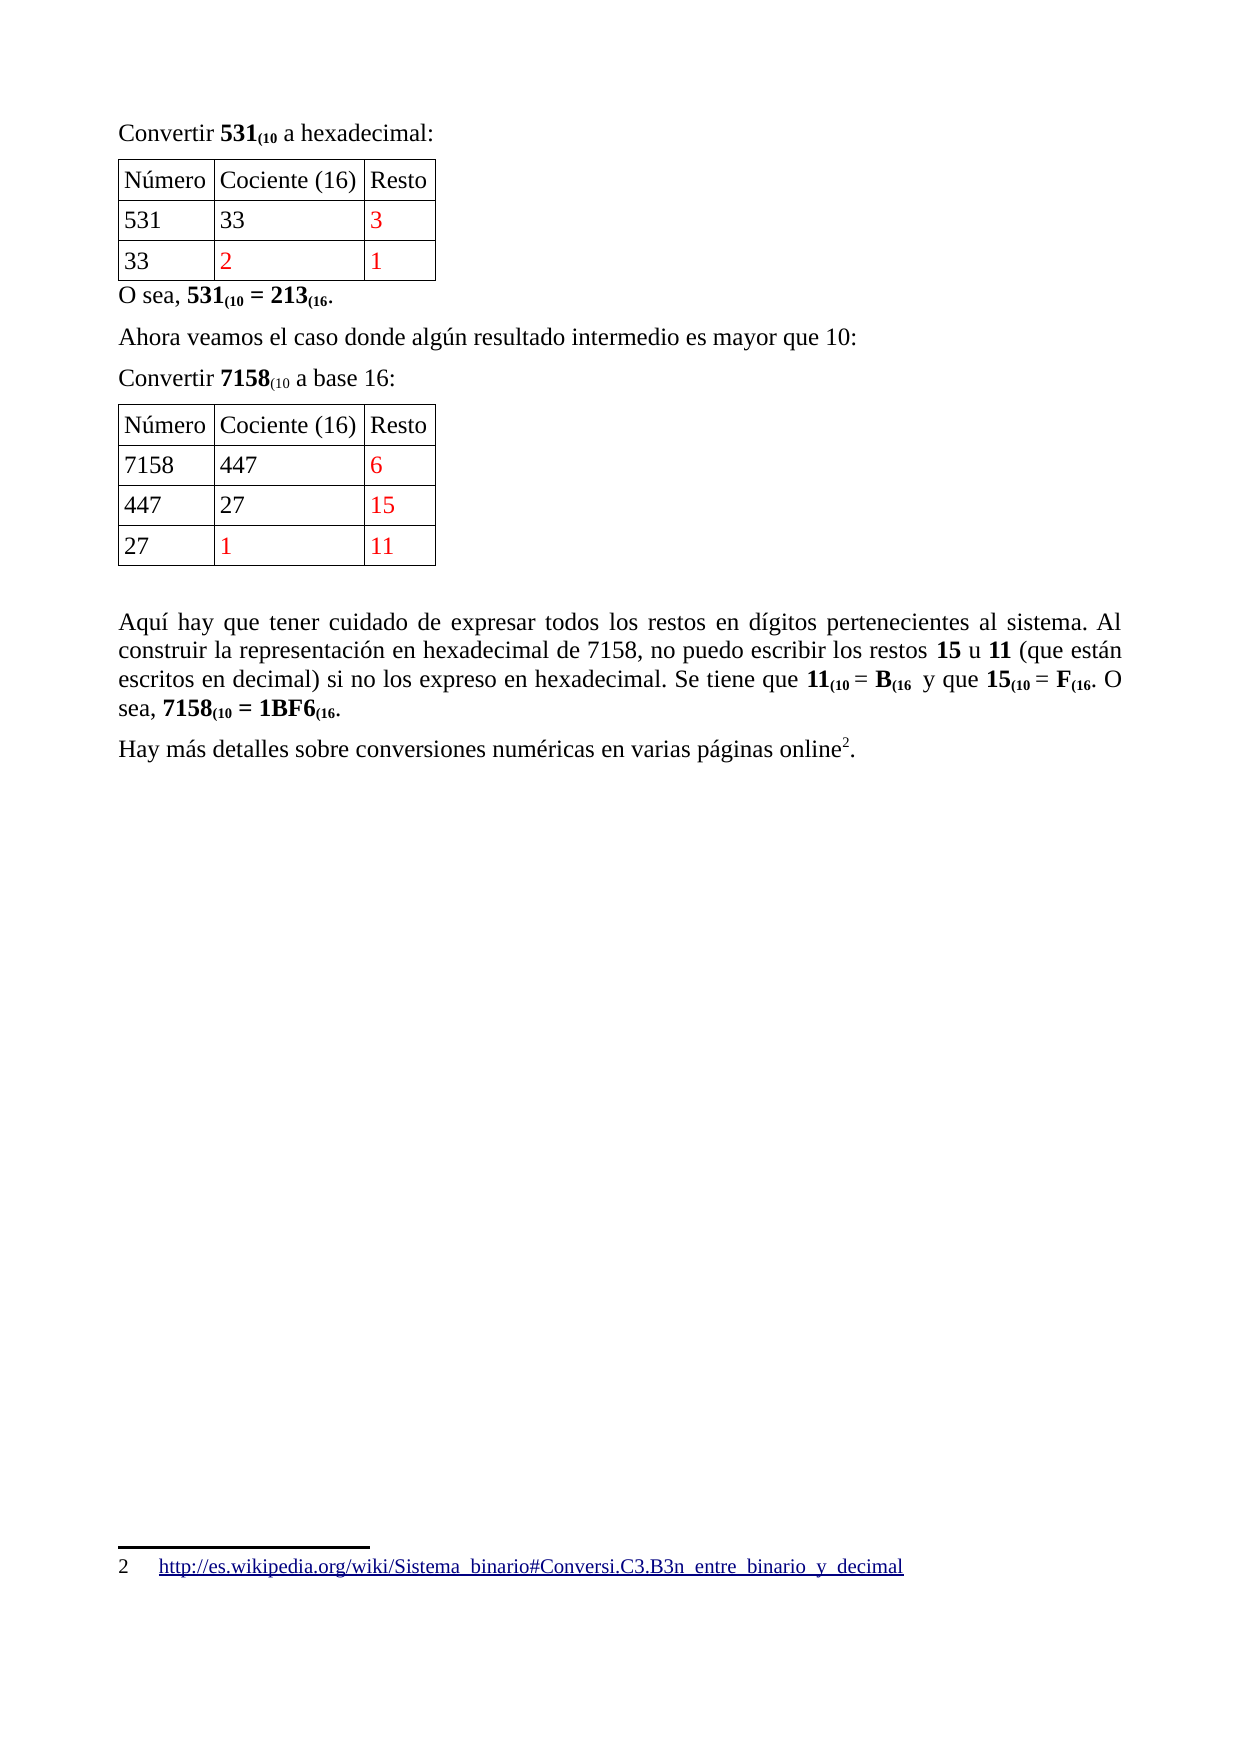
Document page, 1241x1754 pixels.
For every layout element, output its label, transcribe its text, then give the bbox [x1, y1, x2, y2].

text http://es.wikipedia.org/wiki/Sistema_binario#Conversi.C3.B3n_entre_binario_y_decimal [118, 1553, 1122, 1578]
table_cell 27 [119, 526, 214, 565]
table_cell 15 [365, 486, 435, 525]
table_cell 6 [365, 446, 435, 485]
table_cell 7158 [119, 446, 214, 485]
table_cell 1 [215, 526, 364, 565]
text Hay más detalles sobre conversiones numéricas en varias páginas online. [118, 734, 1122, 763]
text Aquí hay que tener cuidado de expresar todos los restos en dígitos pertenecientes al sistema. Al construir la representación en hexadecimal de 7158, no puedo escribir los restos 15 u 11 (que están escritos en decimal) si no los expreso en hexadecimal. Se tiene que 11(10 = B(16 y que 15(10 = F(16. O sea, 7158(10 = 1BF6(16. [118, 607, 1122, 722]
text O sea, 531(10 = 213(16. [118, 280, 1122, 309]
table_header Número [119, 160, 214, 200]
table_cell 33 [119, 241, 214, 280]
table_cell 1 [365, 241, 435, 280]
table_cell 531 [119, 201, 214, 240]
table_cell 11 [365, 526, 435, 565]
table_cell 27 [215, 486, 364, 525]
table_header Resto [365, 405, 435, 444]
table_cell 447 [215, 446, 364, 485]
text Convertir 7158(10 a base 16: [118, 363, 1122, 392]
table_header Cociente (16) [215, 405, 364, 444]
text Convertir 531(10 a hexadecimal: [118, 118, 1122, 147]
text Ahora veamos el caso donde algún resultado intermedio es mayor que 10: [118, 322, 1122, 350]
table_header Número [119, 405, 214, 444]
table_cell 33 [215, 201, 364, 240]
table_cell 2 [215, 241, 364, 280]
table_cell 3 [365, 201, 435, 240]
table_header Resto [365, 160, 435, 200]
table_header Cociente (16) [215, 160, 364, 200]
table_cell 447 [119, 486, 214, 525]
